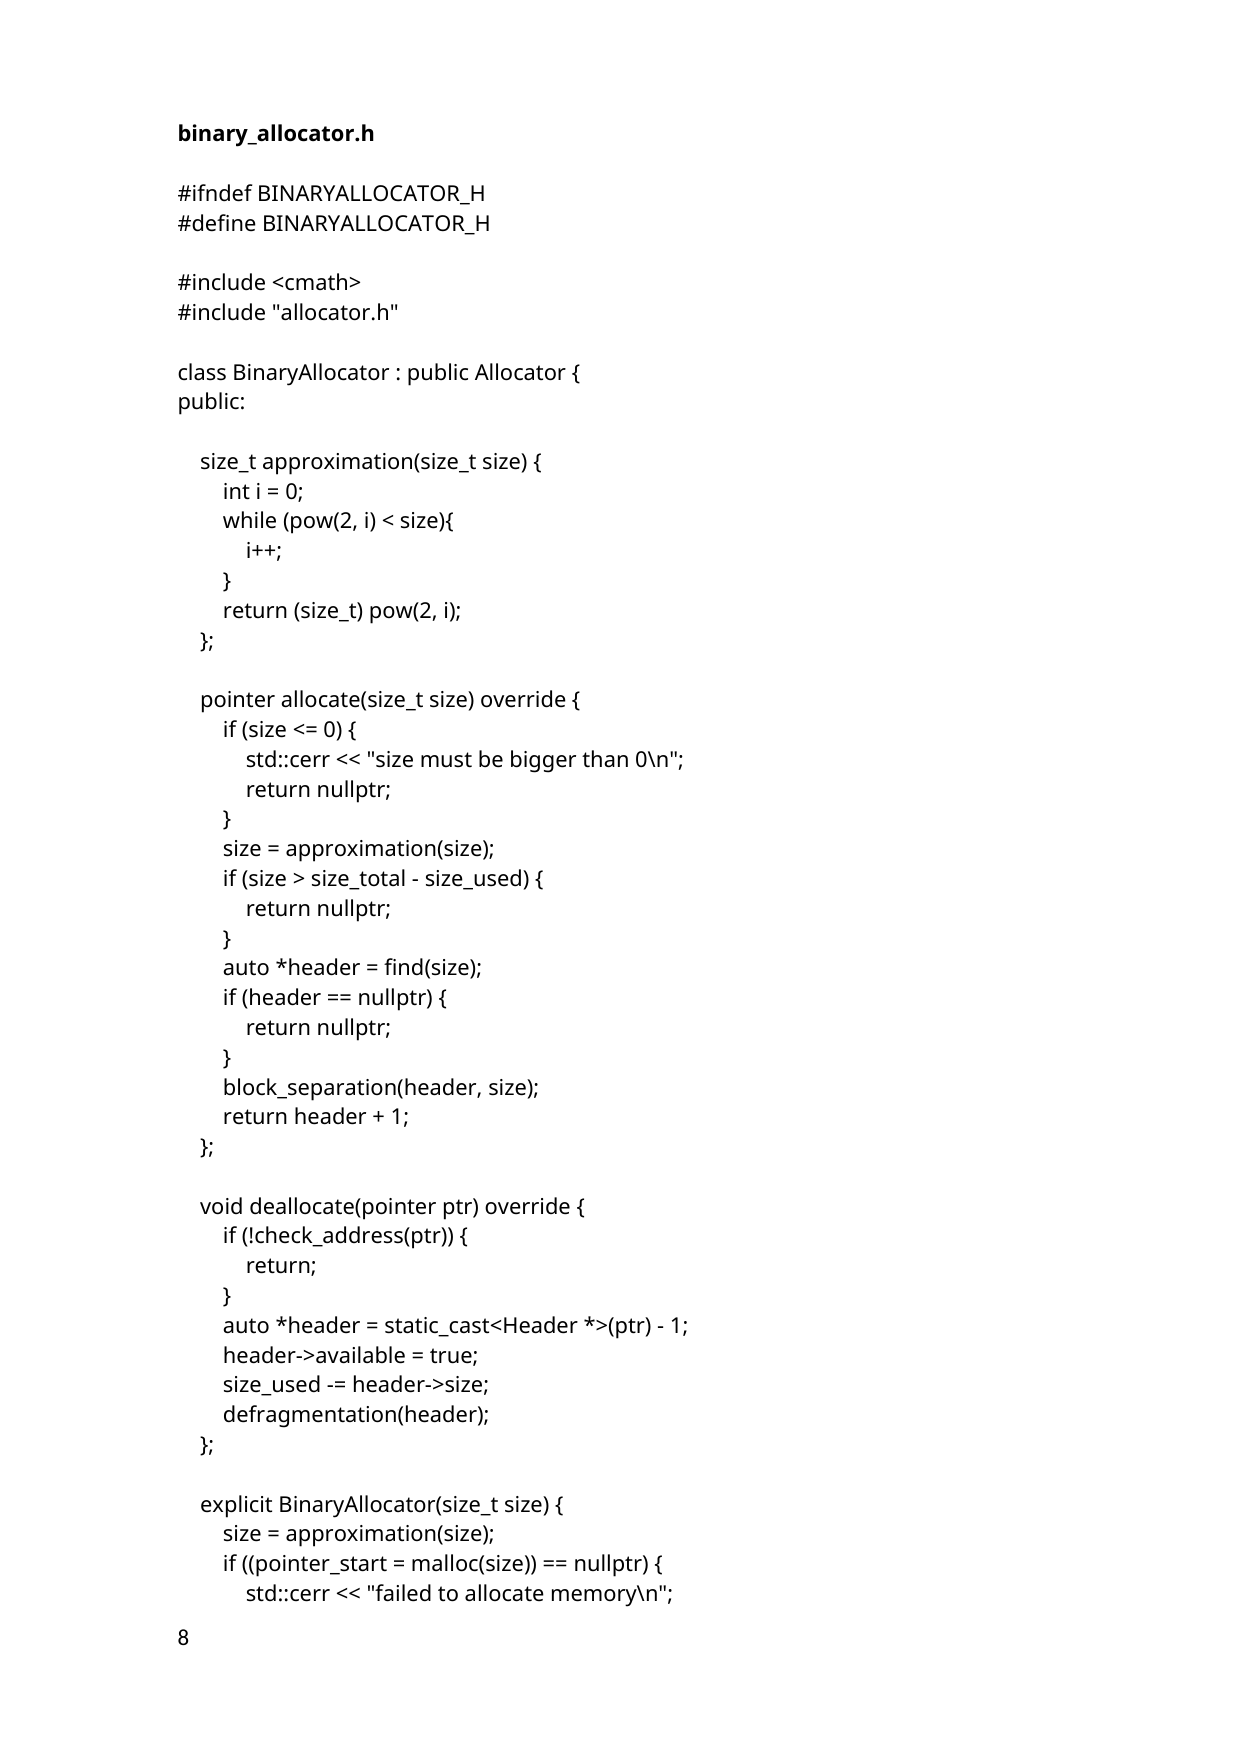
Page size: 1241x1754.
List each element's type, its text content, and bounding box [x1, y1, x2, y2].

text size = approximation(size); [177, 1518, 1152, 1548]
text size_used -= header->size; [177, 1369, 1152, 1399]
text class BinaryAllocator : public Allocator { [177, 356, 1152, 386]
text i++; [177, 535, 1152, 565]
text #define BINARYALLOCATOR_H [177, 207, 1152, 237]
text #include <cmath> [177, 267, 1152, 297]
text header->available = true; [177, 1339, 1152, 1369]
text #include "allocator.h" [177, 297, 1152, 327]
text return nullptr; [177, 893, 1152, 922]
text }; [177, 624, 1152, 654]
text } [177, 565, 1152, 595]
text if (size > size_total - size_used) { [177, 863, 1152, 893]
text } [177, 922, 1152, 952]
text return nullptr; [177, 1012, 1152, 1042]
text size_t approximation(size_t size) { [177, 446, 1152, 476]
text return (size_t) pow(2, i); [177, 595, 1152, 624]
text }; [177, 1131, 1152, 1161]
text public: [177, 386, 1152, 416]
text std::cerr << "failed to allocate memory\n"; [177, 1578, 1152, 1608]
text return nullptr; [177, 773, 1152, 803]
text }; [177, 1429, 1152, 1459]
text size = approximation(size); [177, 833, 1152, 863]
text } [177, 1280, 1152, 1310]
text } [177, 803, 1152, 833]
text return; [177, 1250, 1152, 1280]
text auto *header = static_cast<Header *>(ptr) - 1; [177, 1310, 1152, 1339]
text #ifndef BINARYALLOCATOR_H [177, 178, 1152, 207]
text int i = 0; [177, 476, 1152, 505]
text if ((pointer_start = malloc(size)) == nullptr) { [177, 1548, 1152, 1578]
text auto *header = find(size); [177, 952, 1152, 982]
text block_separation(header, size); [177, 1071, 1152, 1101]
text if (size <= 0) { [177, 714, 1152, 744]
text explicit BinaryAllocator(size_t size) { [177, 1488, 1152, 1518]
text void deallocate(pointer ptr) override { [177, 1191, 1152, 1220]
text binary_allocator.h [177, 118, 1152, 148]
text pointer allocate(size_t size) override { [177, 684, 1152, 714]
text std::cerr << "size must be bigger than 0\n"; [177, 744, 1152, 773]
text return header + 1; [177, 1101, 1152, 1131]
text if (!check_address(ptr)) { [177, 1220, 1152, 1250]
text while (pow(2, i) < size){ [177, 505, 1152, 535]
text } [177, 1042, 1152, 1071]
text if (header == nullptr) { [177, 982, 1152, 1012]
text defragmentation(header); [177, 1399, 1152, 1429]
